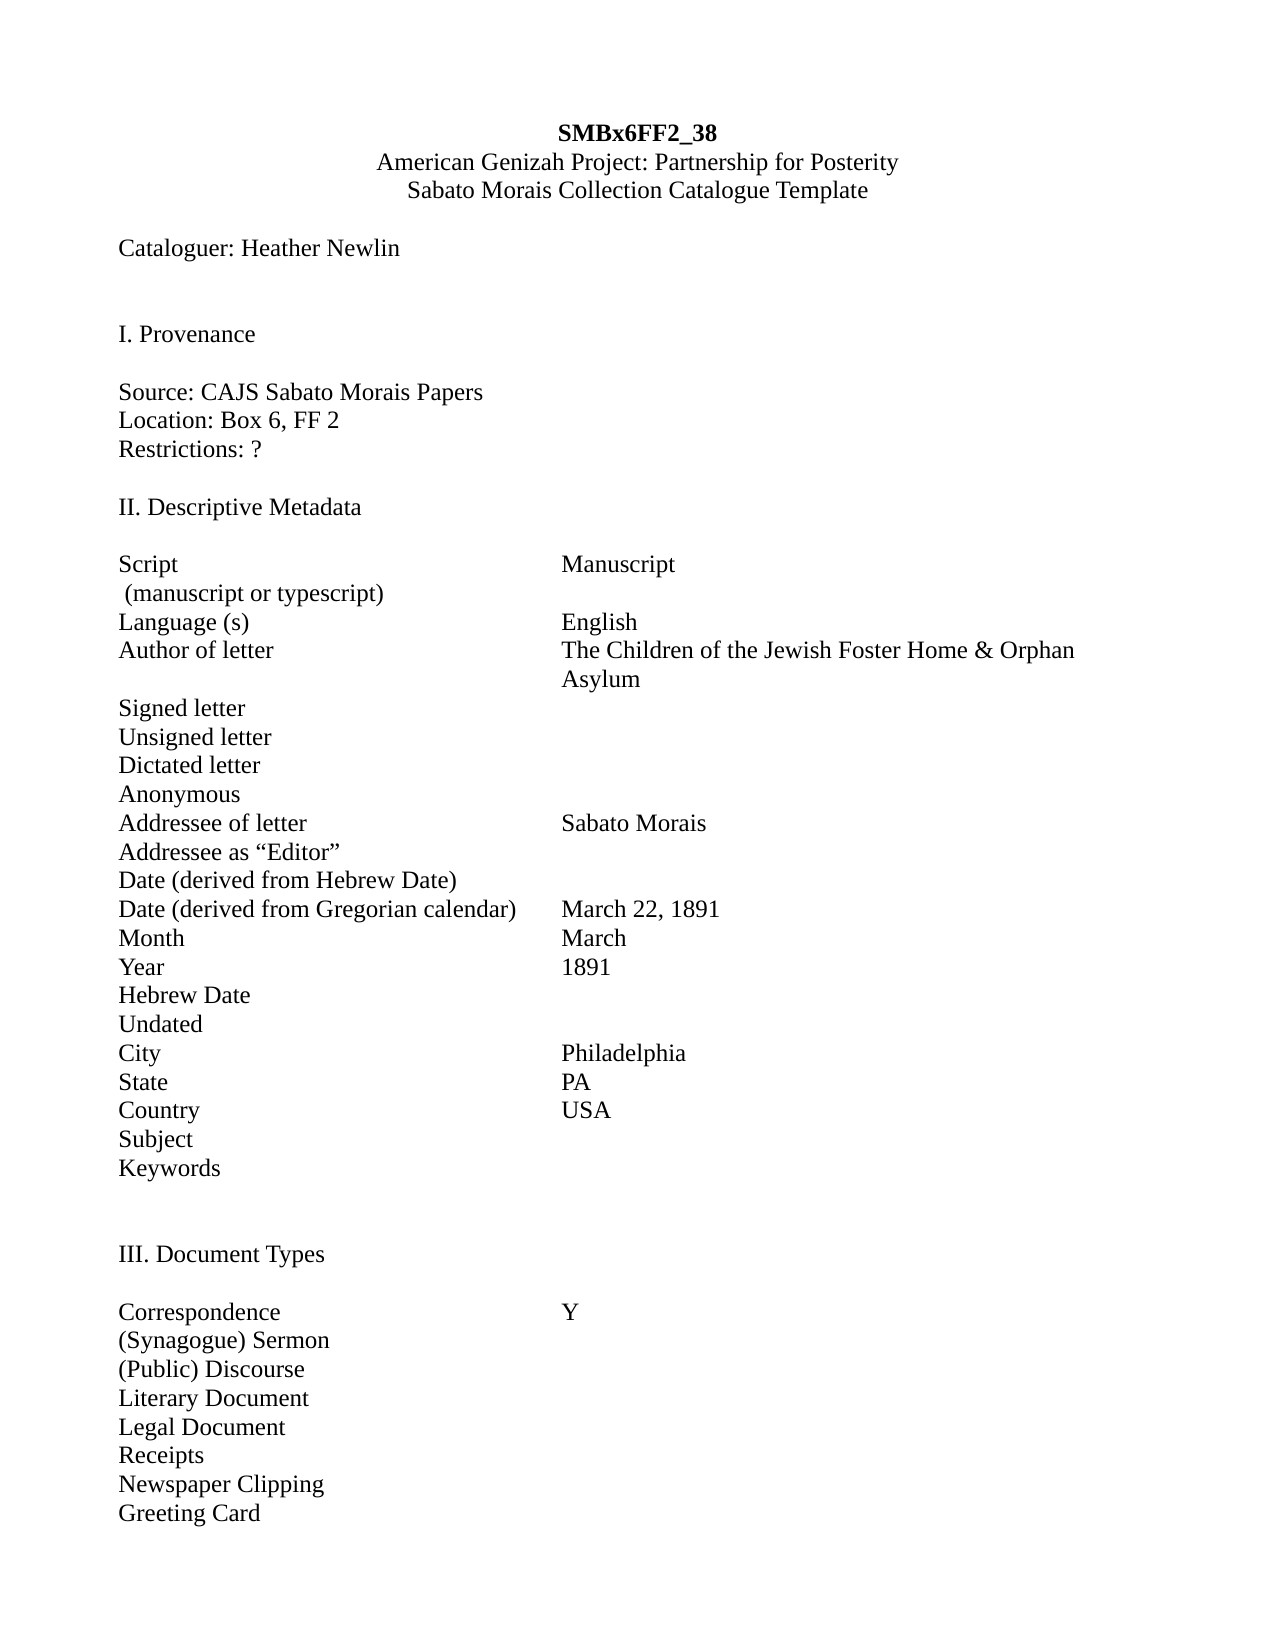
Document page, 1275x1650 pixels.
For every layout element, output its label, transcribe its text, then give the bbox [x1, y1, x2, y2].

text Literary Document [118, 1383, 1157, 1412]
text Keywords [118, 1153, 1157, 1182]
text Date (derived from Gregorian calendar) March 22, 1891 [118, 894, 1157, 923]
text Sabato Morais Collection Catalogue Template [118, 176, 1157, 204]
text Correspondence Y [118, 1297, 1157, 1326]
text (Public) Discourse [118, 1354, 1157, 1383]
text I. Provenance [118, 319, 1157, 348]
text Location: Box 6, FF 2 [118, 406, 1157, 434]
text Restrictions: ? [118, 434, 1157, 463]
text II. Descriptive Metadata [118, 492, 1157, 521]
text Addressee of letter Sabato Morais [118, 808, 1157, 837]
text City Philadelphia [118, 1038, 1157, 1067]
text Newspaper Clipping [118, 1469, 1157, 1498]
text Unsigned letter [118, 722, 1157, 751]
text Month March [118, 923, 1157, 952]
text Legal Document [118, 1412, 1157, 1441]
text (Synagogue) Sermon [118, 1326, 1157, 1354]
text Author of letter The Children of the Jewish Foster Home & Orphan Asylum [118, 636, 1157, 693]
text Subject [118, 1124, 1157, 1153]
text Year 1891 [118, 952, 1157, 981]
text (manuscript or typescript) [118, 578, 1157, 607]
text Anonymous [118, 779, 1157, 808]
text Greeting Card [118, 1498, 1157, 1527]
text Receipts [118, 1441, 1157, 1469]
text Language (s) English [118, 607, 1157, 636]
text Hebrew Date [118, 981, 1157, 1009]
text Cataloguer: Heather Newlin [118, 233, 1157, 262]
text Source: CAJS Sabato Morais Papers [118, 377, 1157, 406]
text III. Document Types [118, 1239, 1157, 1268]
text Addressee as “Editor” [118, 837, 1157, 866]
text Date (derived from Hebrew Date) [118, 866, 1157, 894]
text Dictated letter [118, 751, 1157, 779]
text SMBx6FF2_38 [118, 118, 1157, 147]
text American Genizah Project: Partnership for Posterity [118, 147, 1157, 176]
text Script Manuscript [118, 549, 1157, 578]
text State PA [118, 1067, 1157, 1096]
text Undated [118, 1009, 1157, 1038]
text Signed letter [118, 693, 1157, 722]
text Country USA [118, 1096, 1157, 1124]
